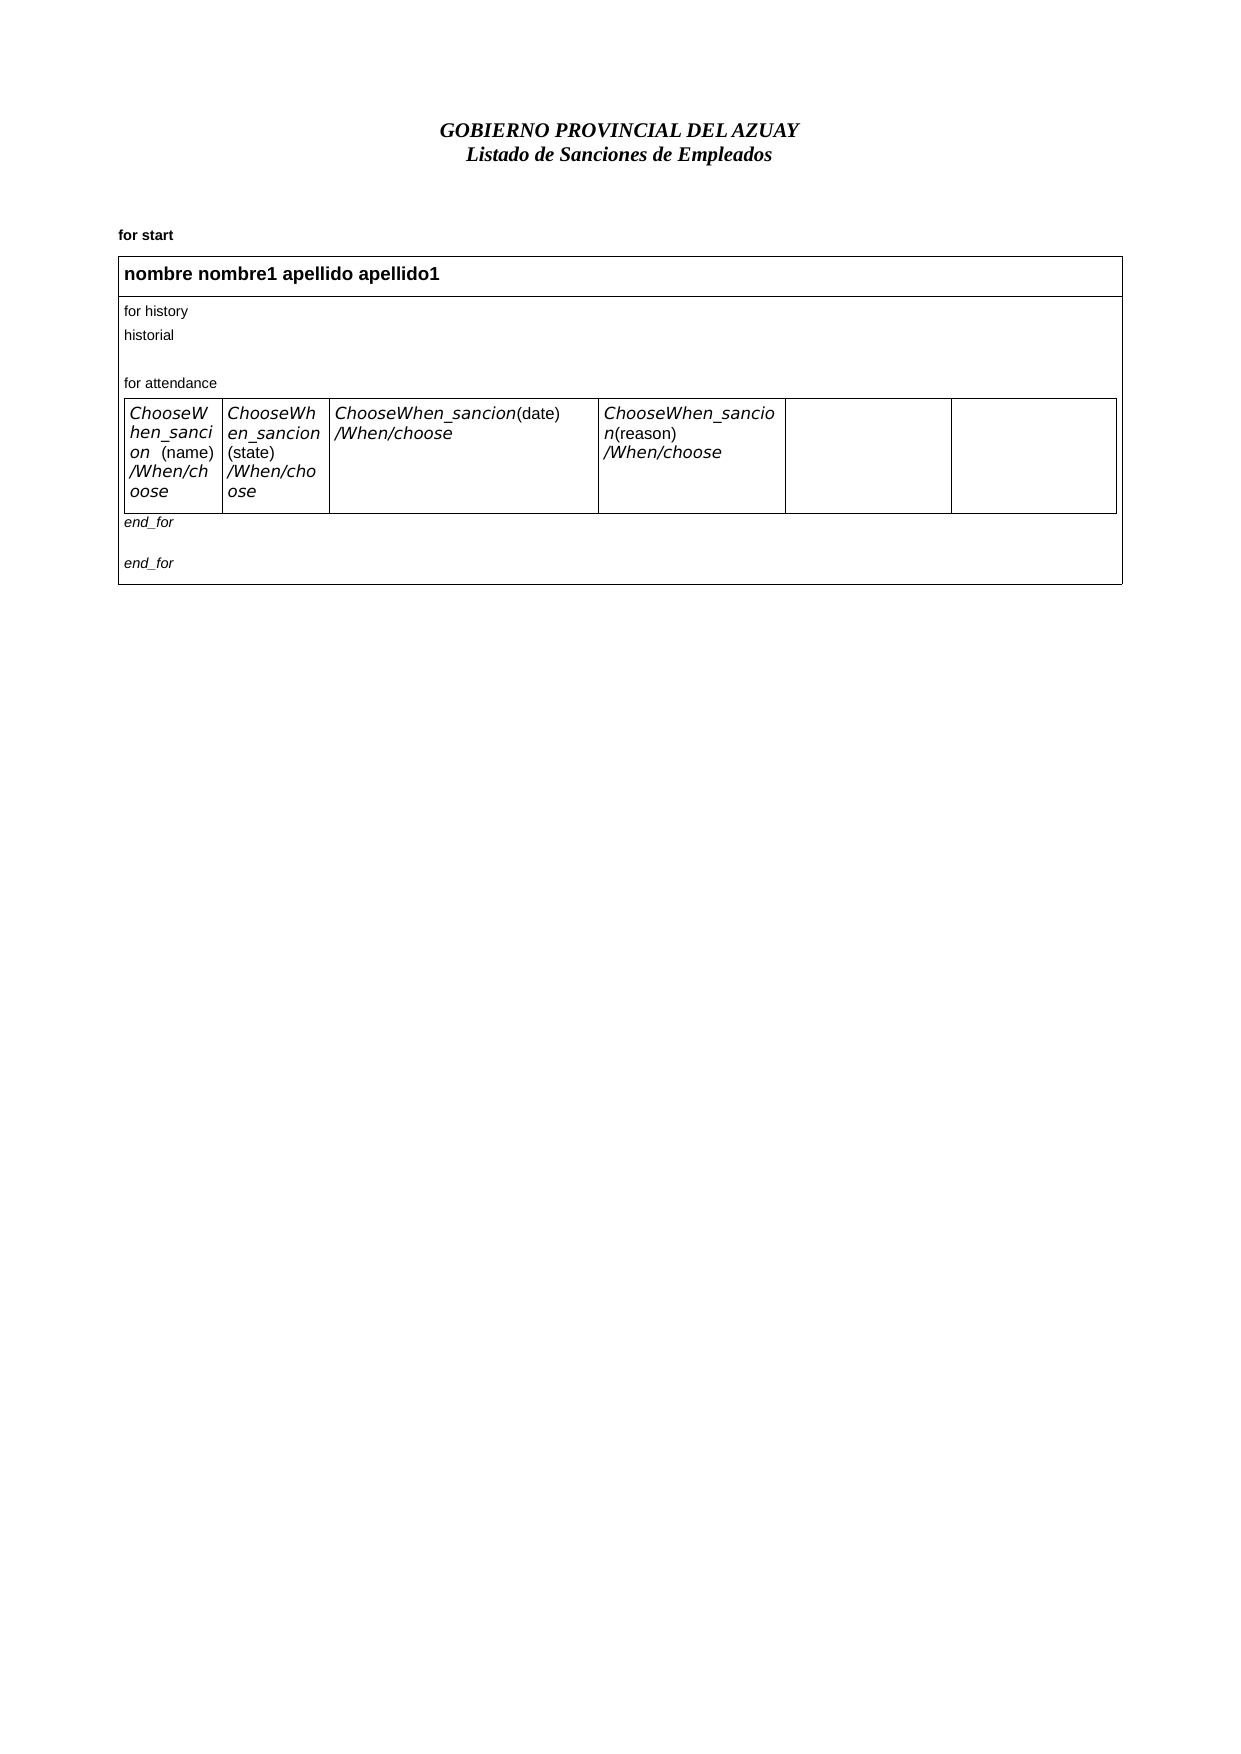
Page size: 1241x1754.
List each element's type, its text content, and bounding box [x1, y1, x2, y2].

table_header ChooseWhen_sancion(reason) /When/choose [599, 399, 785, 513]
table_header [952, 399, 1116, 513]
text Listado de Sanciones de Empleados [118, 142, 1122, 166]
table_header nombre nombre1 apellido apellido1 [119, 257, 1122, 296]
text for start [118, 227, 1122, 244]
text GOBIERNO PROVINCIAL DEL AZUAY [118, 118, 1122, 142]
table_header [786, 399, 951, 513]
table_header ChooseWhen_sancion(state) /When/choose [223, 399, 329, 513]
table_header ChooseWhen_sancion (name) /When/choose [125, 399, 222, 513]
table_header ChooseWhen_sancion(date) /When/choose [330, 399, 598, 513]
table_cell for history historial for attendance end_for end_for [119, 297, 1122, 583]
